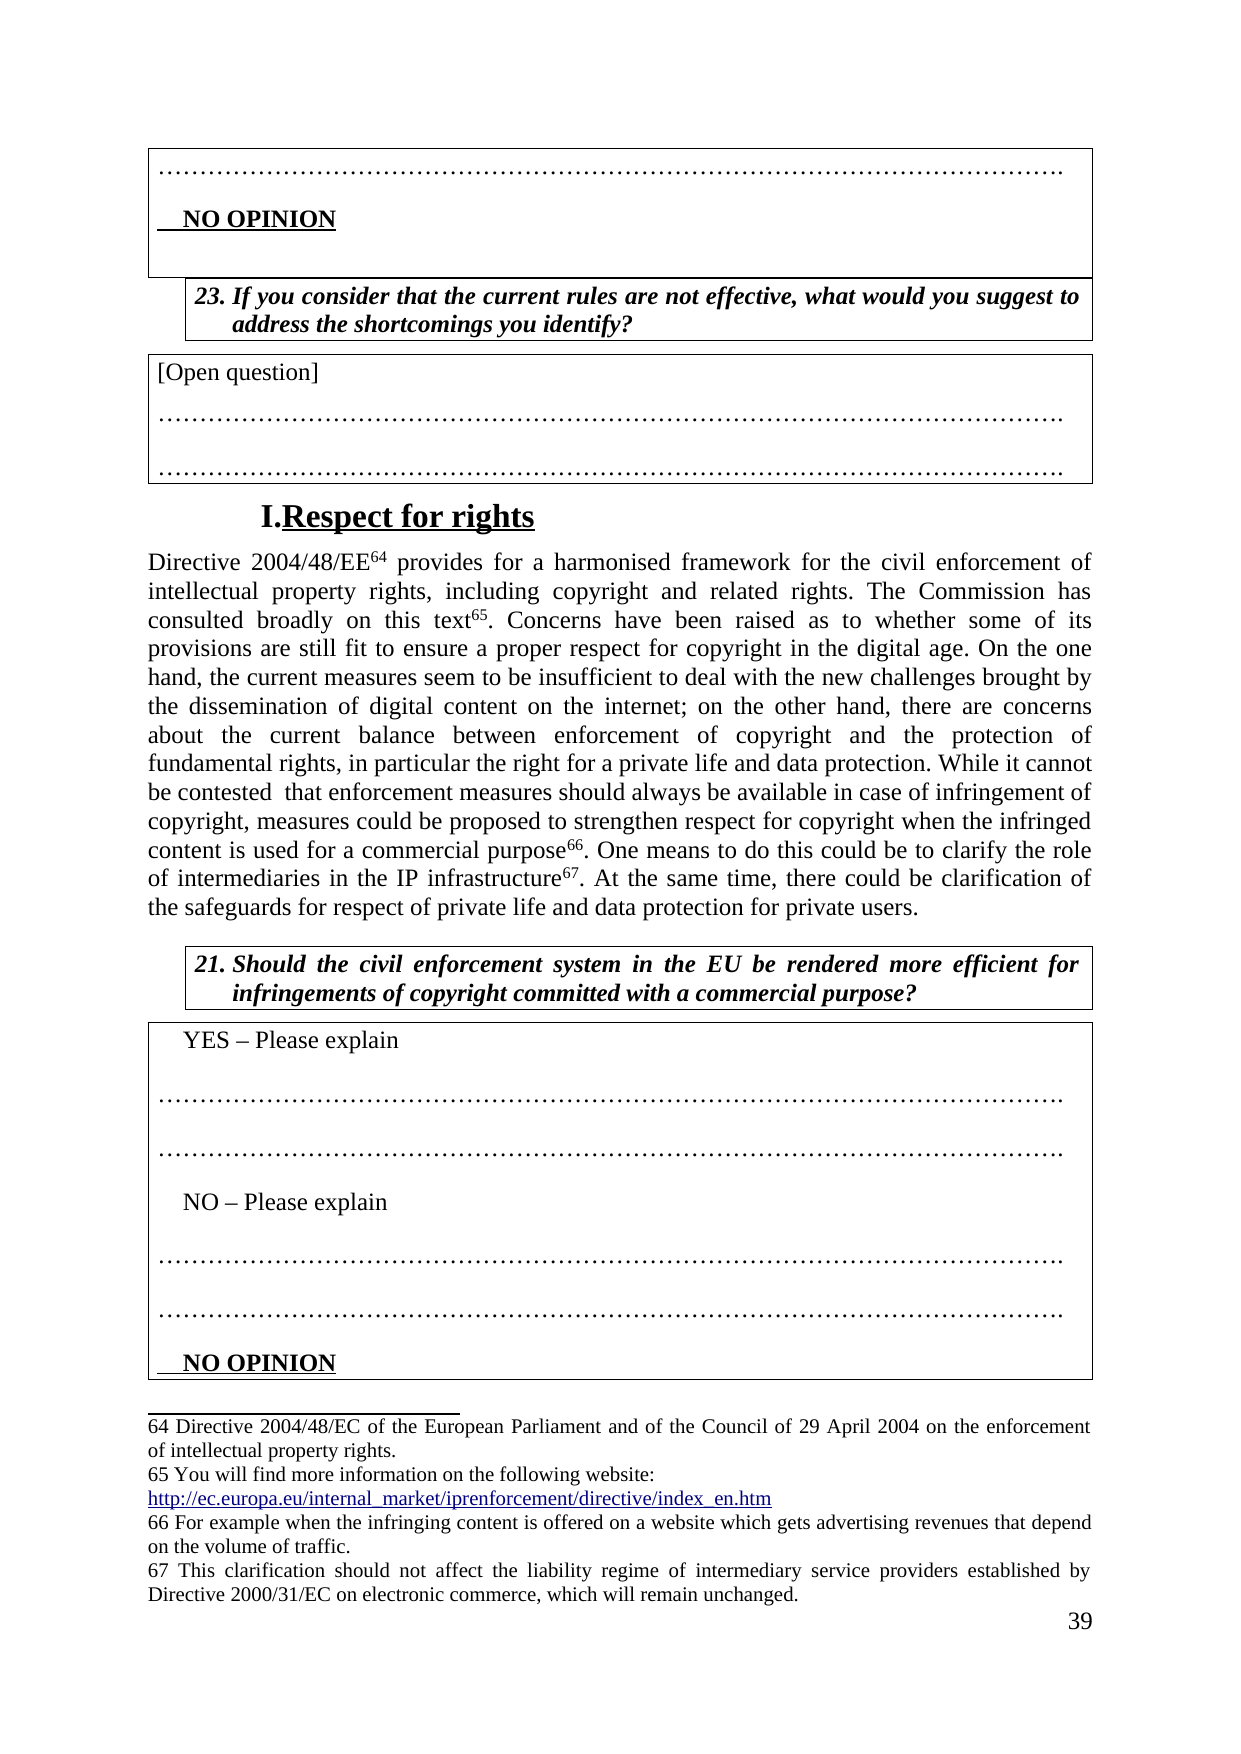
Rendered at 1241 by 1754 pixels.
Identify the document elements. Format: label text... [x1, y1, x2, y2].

text Directive 2004/48/EC of the European Parliament and of the Council of 29 April 2004 on the enforcement of intellectual property rights. [148, 1414, 1093, 1462]
list If you consider that the current rules are not effective, what would you suggest to address the shortcomings you identify? [186, 279, 1092, 340]
text ………………………………………………………………………………………………. [149, 1291, 1092, 1323]
text ………………………………………………………………………………………………. [149, 1076, 1092, 1108]
text  NO OPINION [149, 201, 1092, 233]
text ………………………………………………………………………………………………. [149, 449, 1092, 483]
text  NO OPINION [149, 1345, 1092, 1379]
title Respect for rights [244, 496, 1093, 535]
text ………………………………………………………………………………………………. [149, 1130, 1092, 1162]
text ………………………………………………………………………………………………. [149, 149, 1092, 179]
text [Open question] [149, 355, 1092, 386]
list Should the civil enforcement system in the EU be rendered more efficient for infringements of copyright committed with a commercial purpose? [186, 947, 1092, 1009]
text ………………………………………………………………………………………………. [149, 1237, 1092, 1269]
text This clarification should not affect the liability regime of intermediary service providers established by Directive 2000/31/EC on electronic commerce, which will remain unchanged. [148, 1558, 1093, 1606]
text  NO – Please explain [149, 1183, 1092, 1215]
text Directive 2004/48/EE provides for a harmonised framework for the civil enforcement of intellectual property rights, including copyright and related rights. The Commission has consulted broadly on this text. Concerns have been raised as to whether some of its provisions are still fit to ensure a proper respect for copyright in the digital age. On the one hand, the current measures seem to be insufficient to deal with the new challenges brought by the dissemination of digital content on the internet; on the other hand, there are concerns about the current balance between enforcement of copyright and the protection of fundamental rights, in particular the right for a private life and data protection. While it cannot be contested that enforcement measures should always be available in case of infringement of copyright, measures could be proposed to strengthen respect for copyright when the infringed content is used for a commercial purpose. One means to do this could be to clarify the role of intermediaries in the IP infrastructure. At the same time, there could be clarification of the safeguards for respect of private life and data protection for private users. [148, 547, 1093, 921]
text You will find more information on the following website: http://ec.europa.eu/internal_market/iprenforcement/directive/index_en.htm [148, 1462, 1093, 1510]
text For example when the infringing content is offered on a website which gets advertising revenues that depend on the volume of traffic. [148, 1510, 1093, 1558]
text  YES – Please explain [149, 1023, 1092, 1054]
text ………………………………………………………………………………………………. [149, 395, 1092, 427]
